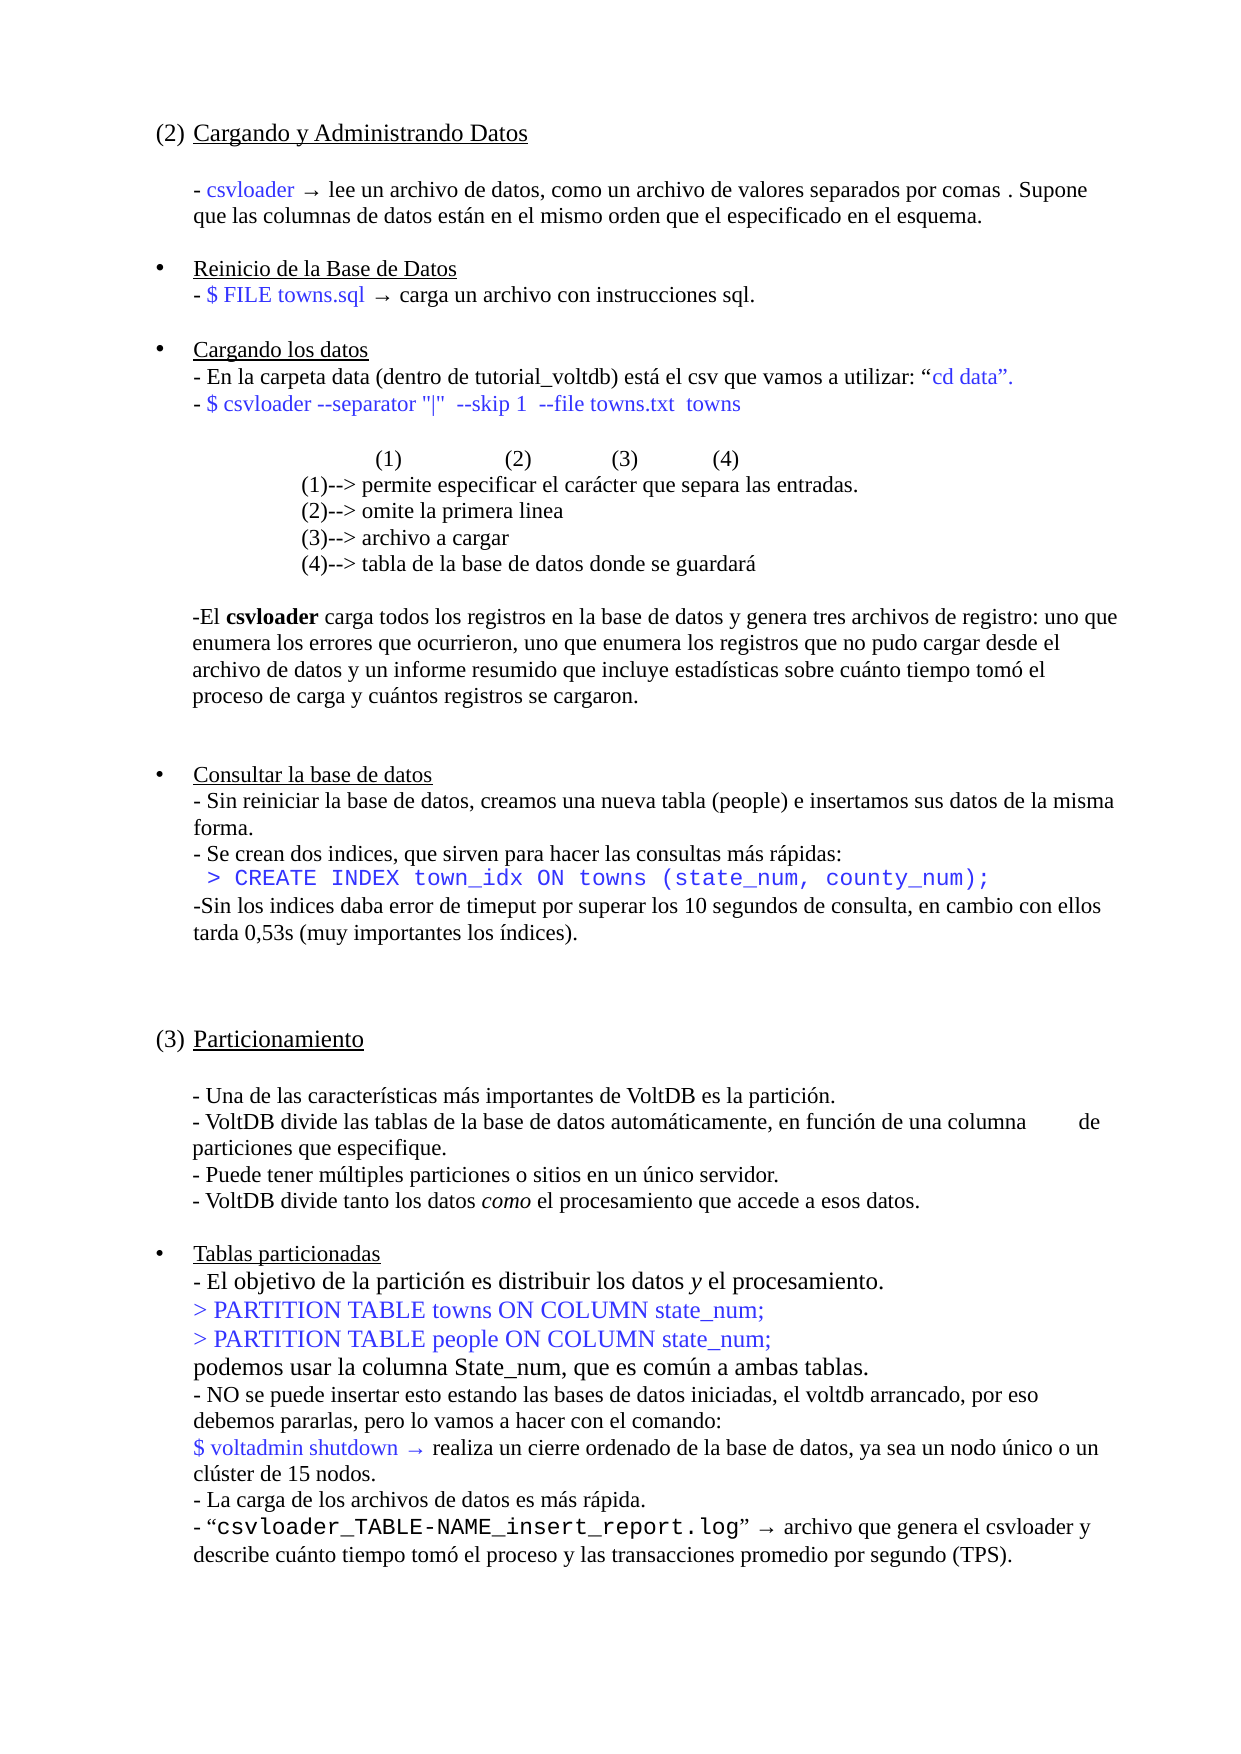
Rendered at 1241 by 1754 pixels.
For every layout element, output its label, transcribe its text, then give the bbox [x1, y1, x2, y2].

text - VoltDB divide las tablas de la base de datos automáticamente, en función de una columna de particiones que especifique. [118, 1108, 1122, 1161]
list (3)--> archivo a cargar [266, 524, 1122, 550]
list (1)--> permite especificar el carácter que separa las entradas. [266, 471, 1122, 497]
list Reinicio de la Base de Datos [156, 255, 1122, 281]
list - “csvloader_TABLE-NAME_insert_report.log” → archivo que genera el csvloader y describe cuánto tiempo tomó el proceso y las transacciones promedio por segundo (TPS). [156, 1513, 1122, 1567]
text - VoltDB divide tanto los datos como el procesamiento que accede a esos datos. [118, 1187, 1122, 1213]
list - La carga de los archivos de datos es más rápida. [156, 1487, 1122, 1513]
list Cargando y Administrando Datos [156, 118, 1122, 147]
list $ voltadmin shutdown → realiza un cierre ordenado de la base de datos, ya sea un nodo único o un clúster de 15 nodos. [156, 1434, 1122, 1487]
list - Se crean dos indices, que sirven para hacer las consultas más rápidas: [156, 840, 1122, 866]
list - Sin reiniciar la base de datos, creamos una nueva tabla (people) e insertamos sus datos de la misma forma. [156, 787, 1122, 840]
list > CREATE INDEX town_idx ON towns (state_num, county_num); [156, 866, 1122, 892]
list - $ FILE towns.sql → carga un archivo con instrucciones sql. [156, 281, 1122, 308]
list (1) (2) (3) (4) [156, 445, 1122, 471]
list -Sin los indices daba error de timeput por superar los 10 segundos de consulta, en cambio con ellos tarda 0,53s (muy importantes los índices). [156, 892, 1122, 945]
list - El objetivo de la partición es distribuir los datos y el procesamiento. [156, 1266, 1122, 1295]
list > PARTITION TABLE people ON COLUMN state_num; [156, 1324, 1122, 1352]
list Tablas particionadas [156, 1240, 1122, 1266]
list - $ csvloader --separator "|" --skip 1 --file towns.txt towns [156, 390, 1122, 416]
list Cargando los datos [156, 337, 1122, 363]
list Consultar la base de datos [156, 761, 1122, 787]
list > PARTITION TABLE towns ON COLUMN state_num; [156, 1295, 1122, 1324]
list - En la carpeta data (dentro de tutorial_voltdb) está el csv que vamos a utilizar: “cd data”. [156, 363, 1122, 390]
list (2)--> omite la primera linea [266, 497, 1122, 524]
text -El csvloader carga todos los registros en la base de datos y genera tres archivos de registro: uno que enumera los errores que ocurrieron, uno que enumera los registros que no pudo cargar desde el archivo de datos y un informe resumido que incluye estadísticas sobre cuánto tiempo tomó el proceso de carga y cuántos registros se cargaron. [118, 603, 1122, 708]
list - csvloader → lee un archivo de datos, como un archivo de valores separados por comas . Supone que las columnas de datos están en el mismo orden que el especificado en el esquema. [156, 176, 1122, 228]
list podemos usar la columna State_num, que es común a ambas tablas. [156, 1352, 1122, 1381]
text - Una de las características más importantes de VoltDB es la partición. [118, 1082, 1122, 1108]
list - NO se puede insertar esto estando las bases de datos iniciadas, el voltdb arrancado, por eso debemos pararlas, pero lo vamos a hacer con el comando: [156, 1381, 1122, 1434]
list (4)--> tabla de la base de datos donde se guardará [266, 550, 1122, 577]
list Particionamiento [156, 1024, 1122, 1053]
text - Puede tener múltiples particiones o sitios en un único servidor. [118, 1161, 1122, 1187]
